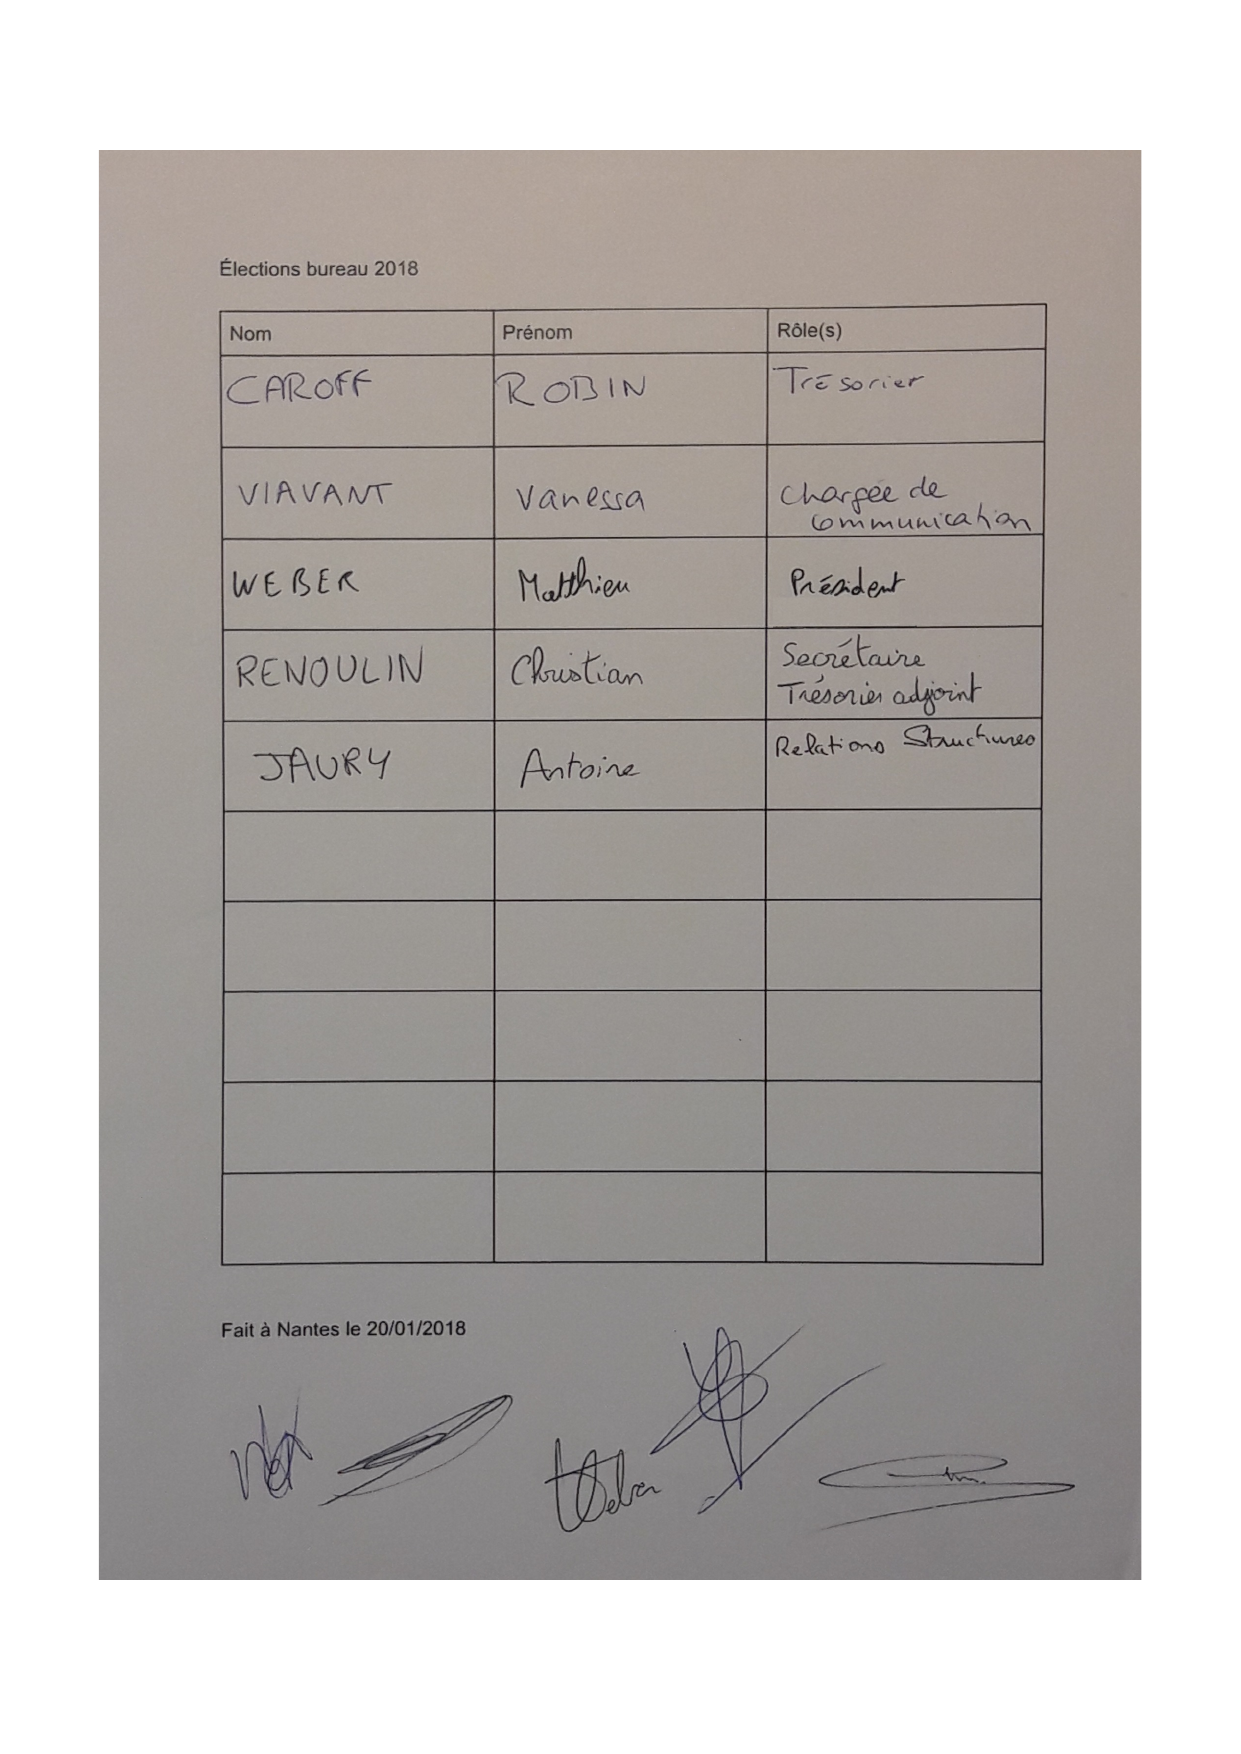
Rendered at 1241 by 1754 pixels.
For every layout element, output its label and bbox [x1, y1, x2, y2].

picture [98, 150, 1142, 1580]
